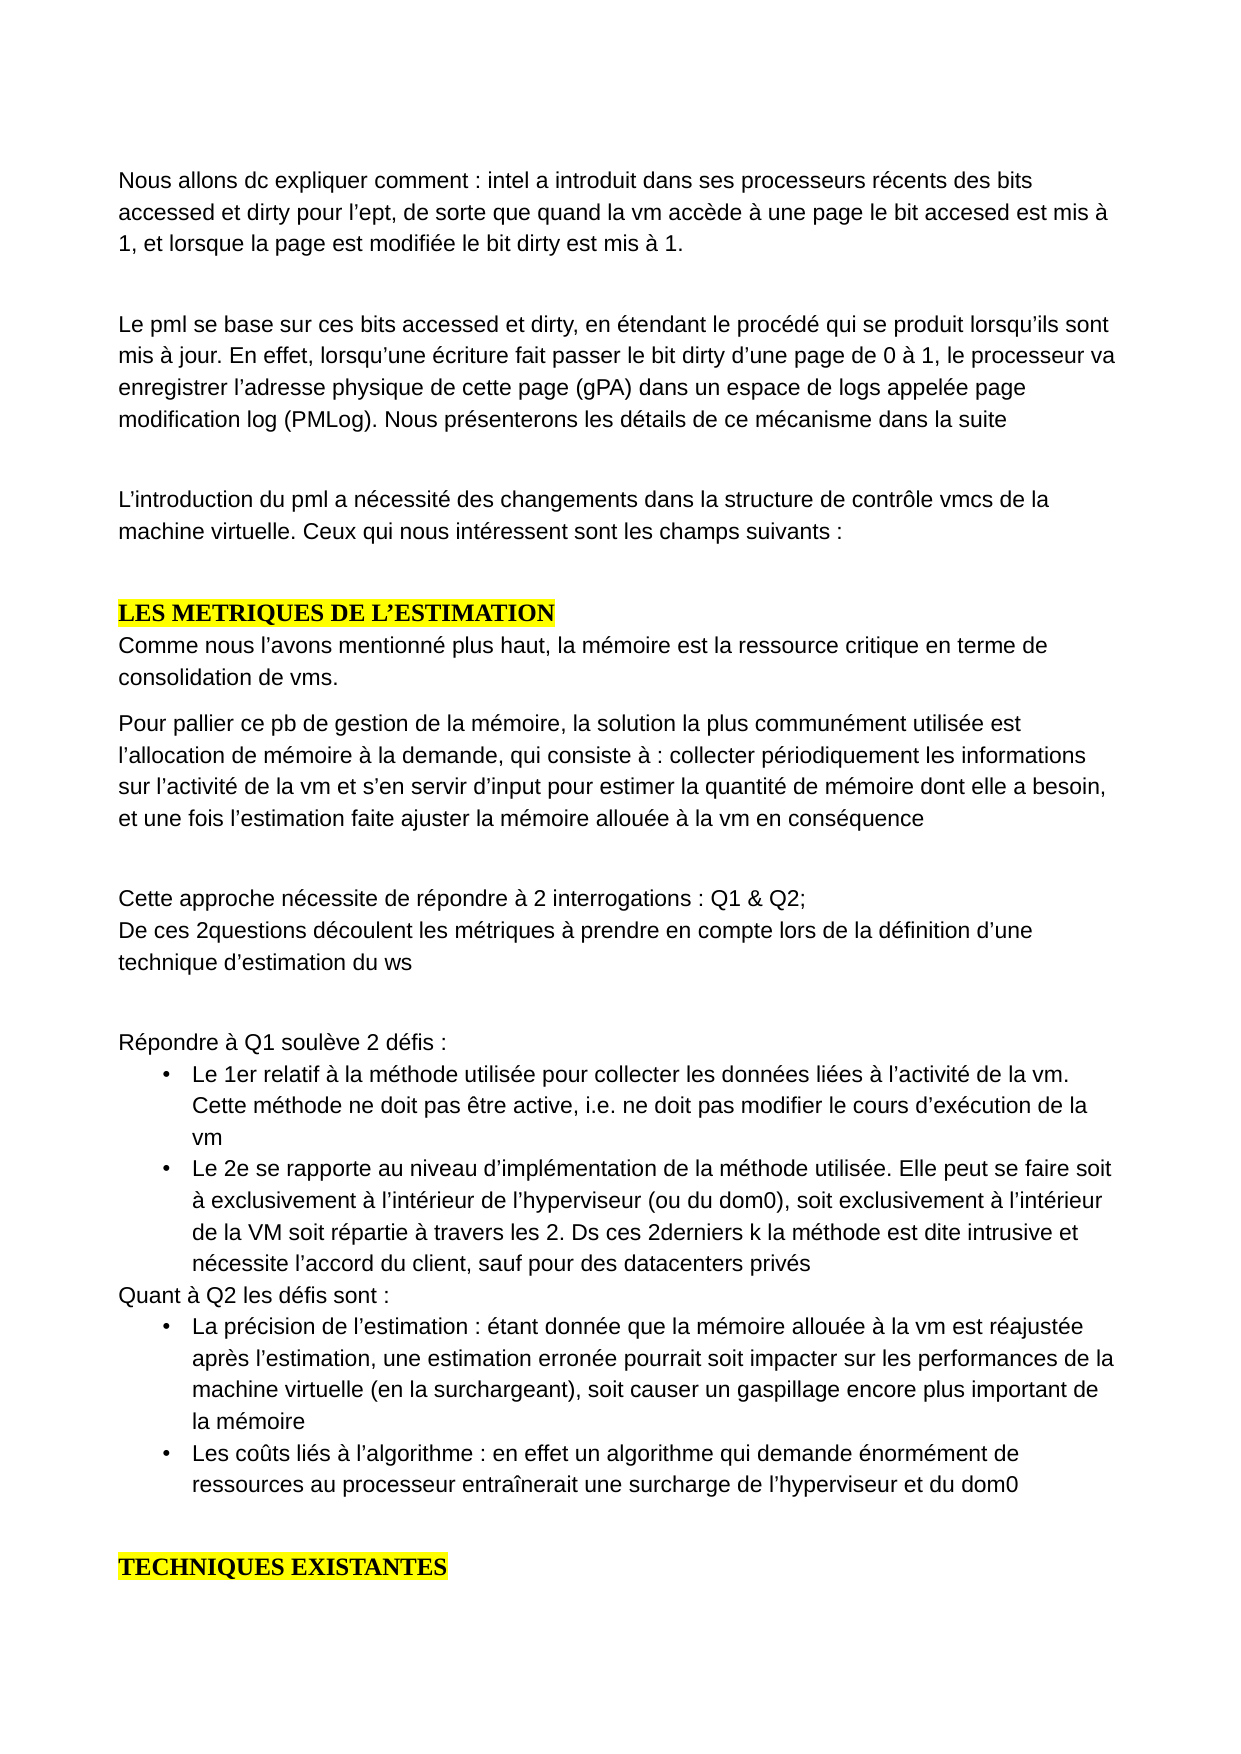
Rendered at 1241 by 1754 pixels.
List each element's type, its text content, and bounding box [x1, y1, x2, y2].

text Pour pallier ce pb de gestion de la mémoire, la solution la plus communément utilisée est l’allocation de mémoire à la demande, qui consiste à : collecter périodiquement les informations sur l’activité de la vm et s’en servir d’input pour estimer la quantité de mémoire dont elle a besoin, et une fois l’estimation faite ajuster la mémoire allouée à la vm en conséquence [118, 710, 1122, 831]
list La précision de l’estimation : étant donnée que la mémoire allouée à la vm est réajustée après l’estimation, une estimation erronée pourrait soit impacter sur les performances de la machine virtuelle (en la surchargeant), soit causer un gaspillage encore plus important de la mémoire [162, 1313, 1122, 1434]
list Les coûts liés à l’algorithme : en effet un algorithme qui demande énormément de ressources au processeur entraînerait une surcharge de l’hyperviseur et du dom0 [162, 1439, 1122, 1497]
text Cette approche nécessite de répondre à 2 interrogations : Q1 & Q2; [118, 885, 1122, 912]
text Nous allons dc expliquer comment : intel a introduit dans ses processeurs récents des bits accessed et dirty pour l’ept, de sorte que quand la vm accède à une page le bit accesed est mis à 1, et lorsque la page est modifiée le bit dirty est mis à 1. [118, 167, 1122, 257]
list Le 2e se rapporte au niveau d’implémentation de la méthode utilisée. Elle peut se faire soit à exclusivement à l’intérieur de l’hyperviseur (ou du dom0), soit exclusivement à l’intérieur de la VM soit répartie à travers les 2. Ds ces 2derniers k la méthode est dite intrusive et nécessite l’accord du client, sauf pour des datacenters privés [162, 1155, 1122, 1276]
text Le pml se base sur ces bits accessed et dirty, en étendant le procédé qui se produit lorsqu’ils sont mis à jour. En effet, lorsqu’une écriture fait passer le bit dirty d’une page de 0 à 1, le processeur va enregistrer l’adresse physique de cette page (gPA) dans un espace de logs appelée page modification log (PMLog). Nous présenterons les détails de ce mécanisme dans la suite [118, 311, 1122, 432]
text L’introduction du pml a nécessité des changements dans la structure de contrôle vmcs de la machine virtuelle. Ceux qui nous intéressent sont les champs suivants : [118, 486, 1122, 544]
text LES METRIQUES DE L’ESTIMATION Comme nous l’avons mentionné plus haut, la mémoire est la ressource critique en terme de consolidation de vms. [118, 598, 1122, 690]
text Quant à Q2 les défis sont : [118, 1282, 1122, 1308]
text Répondre à Q1 soulève 2 défis : [118, 1029, 1122, 1056]
list Le 1er relatif à la méthode utilisée pour collecter les données liées à l’activité de la vm. Cette méthode ne doit pas être active, i.e. ne doit pas modifier le cours d’exécution de la vm [162, 1061, 1122, 1150]
text TECHNIQUES EXISTANTES [118, 1552, 1122, 1580]
text De ces 2questions découlent les métriques à prendre en compte lors de la définition d’une technique d’estimation du ws [118, 917, 1122, 975]
